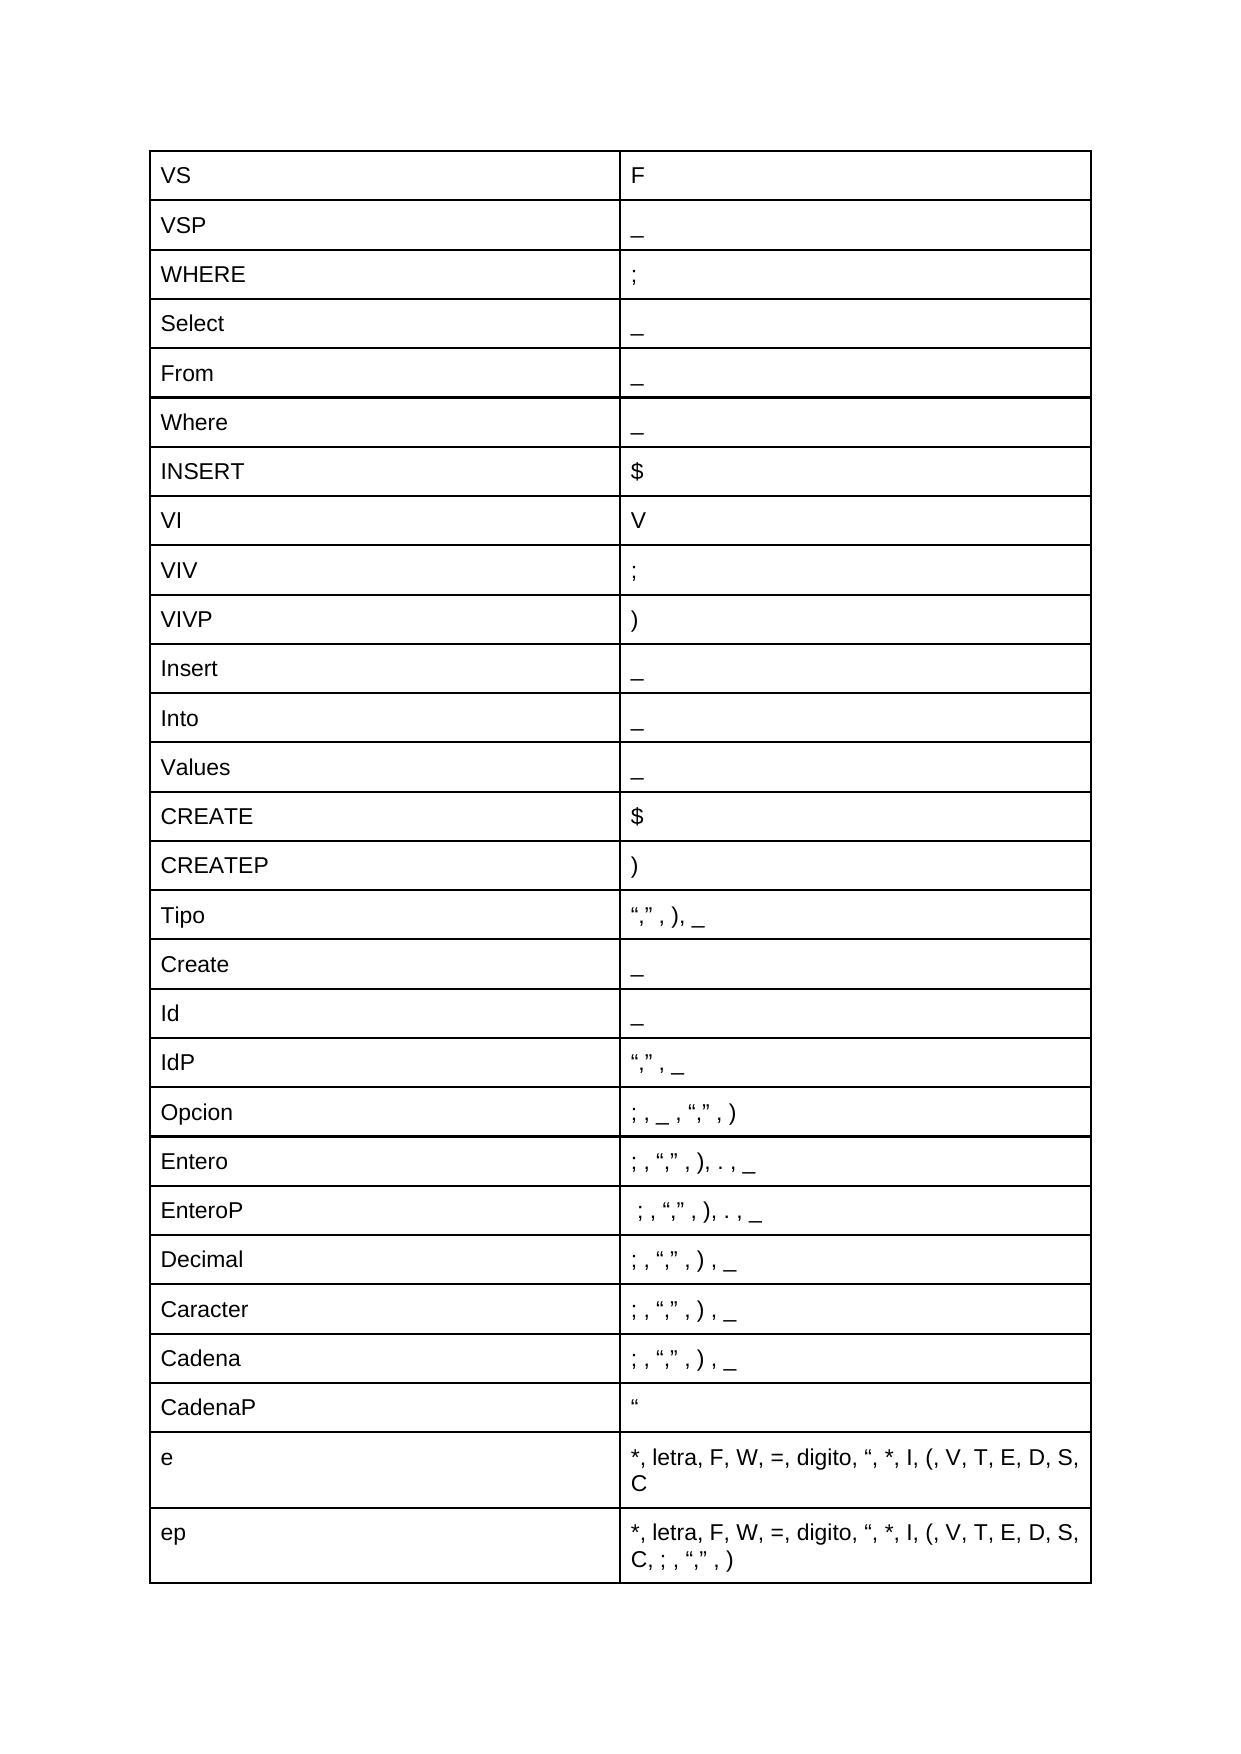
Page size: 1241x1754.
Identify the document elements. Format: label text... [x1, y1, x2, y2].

table_cell CREATE [151, 793, 619, 840]
table_cell VI [151, 497, 619, 544]
table_cell _ [621, 201, 1090, 248]
table_cell CREATEP [151, 842, 619, 889]
table_cell Where [151, 399, 619, 446]
table_cell Id [151, 990, 619, 1037]
table_cell Entero [151, 1138, 619, 1185]
table_cell CadenaP [151, 1384, 619, 1431]
table_cell *, letra, F, W, =, digito, “, *, I, (, V, T, E, D, S, C [621, 1433, 1090, 1507]
table_cell ; , “,” , ) , _ [621, 1236, 1090, 1283]
table_cell ; , _ , “,” , ) [621, 1088, 1090, 1135]
table_cell ; , “,” , ) , _ [621, 1335, 1090, 1382]
table_cell _ [621, 399, 1090, 446]
table_cell VIVP [151, 596, 619, 643]
table_cell $ [621, 448, 1090, 495]
table_cell $ [621, 793, 1090, 840]
table_cell V [621, 497, 1090, 544]
table_cell _ [621, 743, 1090, 791]
table_cell ; [621, 251, 1090, 298]
table_cell _ [621, 694, 1090, 741]
table_cell _ [621, 645, 1090, 692]
table_cell Select [151, 300, 619, 347]
table_cell Insert [151, 645, 619, 692]
table_cell F [621, 152, 1090, 199]
table_cell VIV [151, 546, 619, 593]
table_cell “,” , _ [621, 1039, 1090, 1086]
table_cell From [151, 349, 619, 396]
table_cell _ [621, 300, 1090, 347]
table_cell _ [621, 940, 1090, 988]
table_cell Caracter [151, 1285, 619, 1332]
table_cell “ [621, 1384, 1090, 1431]
table_cell Tipo [151, 891, 619, 938]
table_cell ; , “,” , ) , _ [621, 1285, 1090, 1332]
table_cell ep [151, 1509, 619, 1582]
table_cell *, letra, F, W, =, digito, “, *, I, (, V, T, E, D, S, C, ; , “,” , ) [621, 1509, 1090, 1582]
table_cell IdP [151, 1039, 619, 1086]
table_cell ) [621, 596, 1090, 643]
table_cell Cadena [151, 1335, 619, 1382]
table_cell “,” , ), _ [621, 891, 1090, 938]
table_cell Into [151, 694, 619, 741]
table_cell ; , “,” , ), . , _ [621, 1187, 1090, 1234]
table_cell VS [151, 152, 619, 199]
table_cell Decimal [151, 1236, 619, 1283]
table_cell ; [621, 546, 1090, 593]
table_cell _ [621, 349, 1090, 396]
table_cell WHERE [151, 251, 619, 298]
table_cell e [151, 1433, 619, 1507]
table_cell Create [151, 940, 619, 988]
table_cell EnteroP [151, 1187, 619, 1234]
table_cell Values [151, 743, 619, 791]
table_cell _ [621, 990, 1090, 1037]
table_cell ) [621, 842, 1090, 889]
table_cell Opcion [151, 1088, 619, 1135]
table_cell INSERT [151, 448, 619, 495]
table_cell ; , “,” , ), . , _ [621, 1138, 1090, 1185]
table_cell VSP [151, 201, 619, 248]
